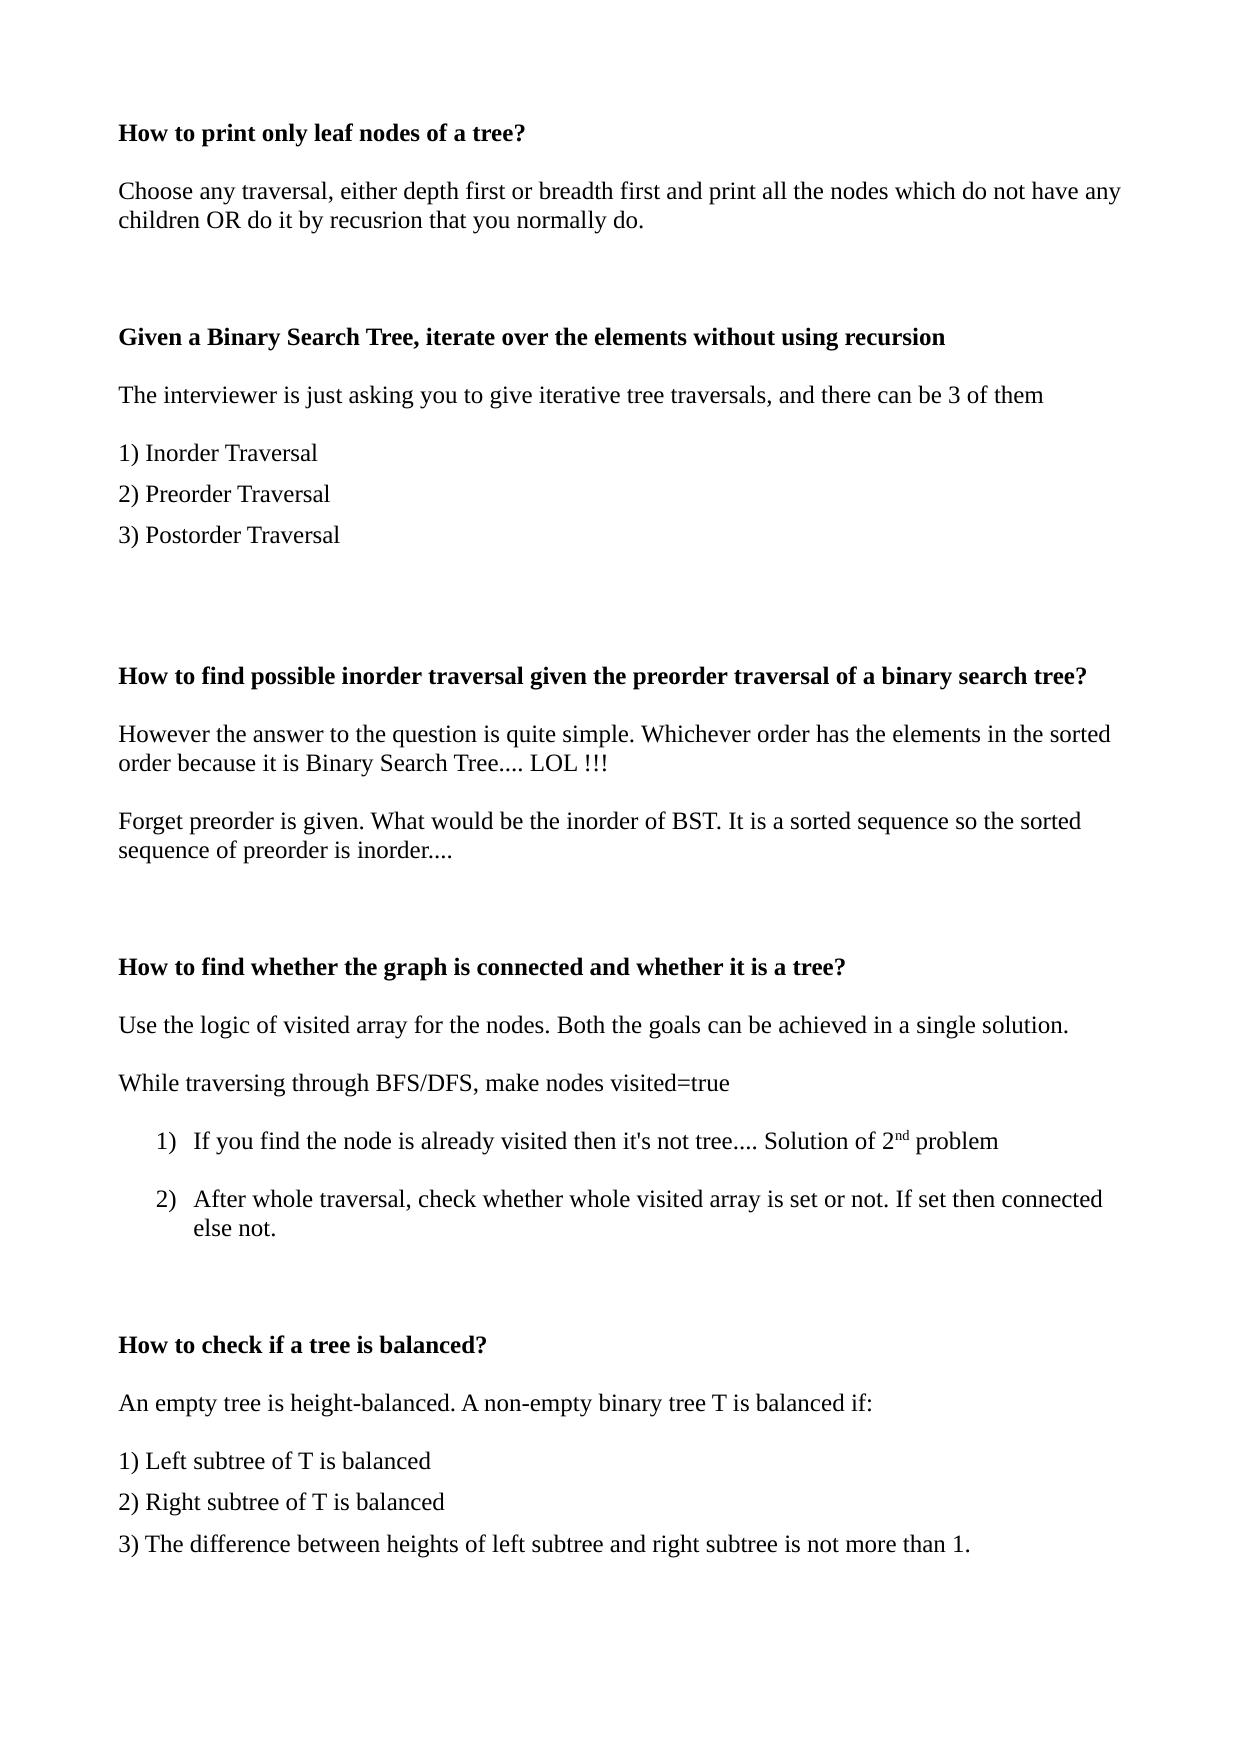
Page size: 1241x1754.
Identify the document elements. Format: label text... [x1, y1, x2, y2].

text 3) Postorder Traversal [118, 521, 1122, 549]
text 1) Inorder Traversal [118, 438, 1122, 467]
text However the answer to the question is quite simple. Whichever order has the elements in the sorted order because it is Binary Search Tree.... LOL !!! [118, 719, 1122, 777]
text 2) Preorder Traversal [118, 479, 1122, 508]
text 1) Left subtree of T is balanced [118, 1446, 1122, 1475]
text How to print only leaf nodes of a tree? [118, 118, 1122, 147]
text Forget preorder is given. What would be the inorder of BST. It is a sorted sequence so the sorted sequence of preorder is inorder.... [118, 806, 1122, 864]
text 2) Right subtree of T is balanced [118, 1487, 1122, 1516]
text While traversing through BFS/DFS, make nodes visited=true [118, 1068, 1122, 1097]
text Choose any traversal, either depth first or breadth first and print all the nodes which do not have any children OR do it by recusrion that you normally do. [118, 176, 1122, 234]
text How to find possible inorder traversal given the preorder traversal of a binary search tree? [118, 661, 1122, 690]
text How to find whether the graph is connected and whether it is a tree? [118, 952, 1122, 980]
text How to check if a tree is balanced? [118, 1330, 1122, 1358]
list If you find the node is already visited then it's not tree.... Solution of 2nd problem [156, 1126, 1122, 1155]
list After whole traversal, check whether whole visited array is set or not. If set then connected else not. [156, 1184, 1122, 1242]
text The interviewer is just asking you to give iterative tree traversals, and there can be 3 of them [118, 380, 1122, 408]
text 3) The difference between heights of left subtree and right subtree is not more than 1. [118, 1529, 1122, 1557]
text Given a Binary Search Tree, iterate over the elements without using recursion [118, 322, 1122, 350]
text An empty tree is height-balanced. A non-empty binary tree T is balanced if: [118, 1388, 1122, 1417]
text Use the logic of visited array for the nodes. Both the goals can be achieved in a single solution. [118, 1010, 1122, 1039]
